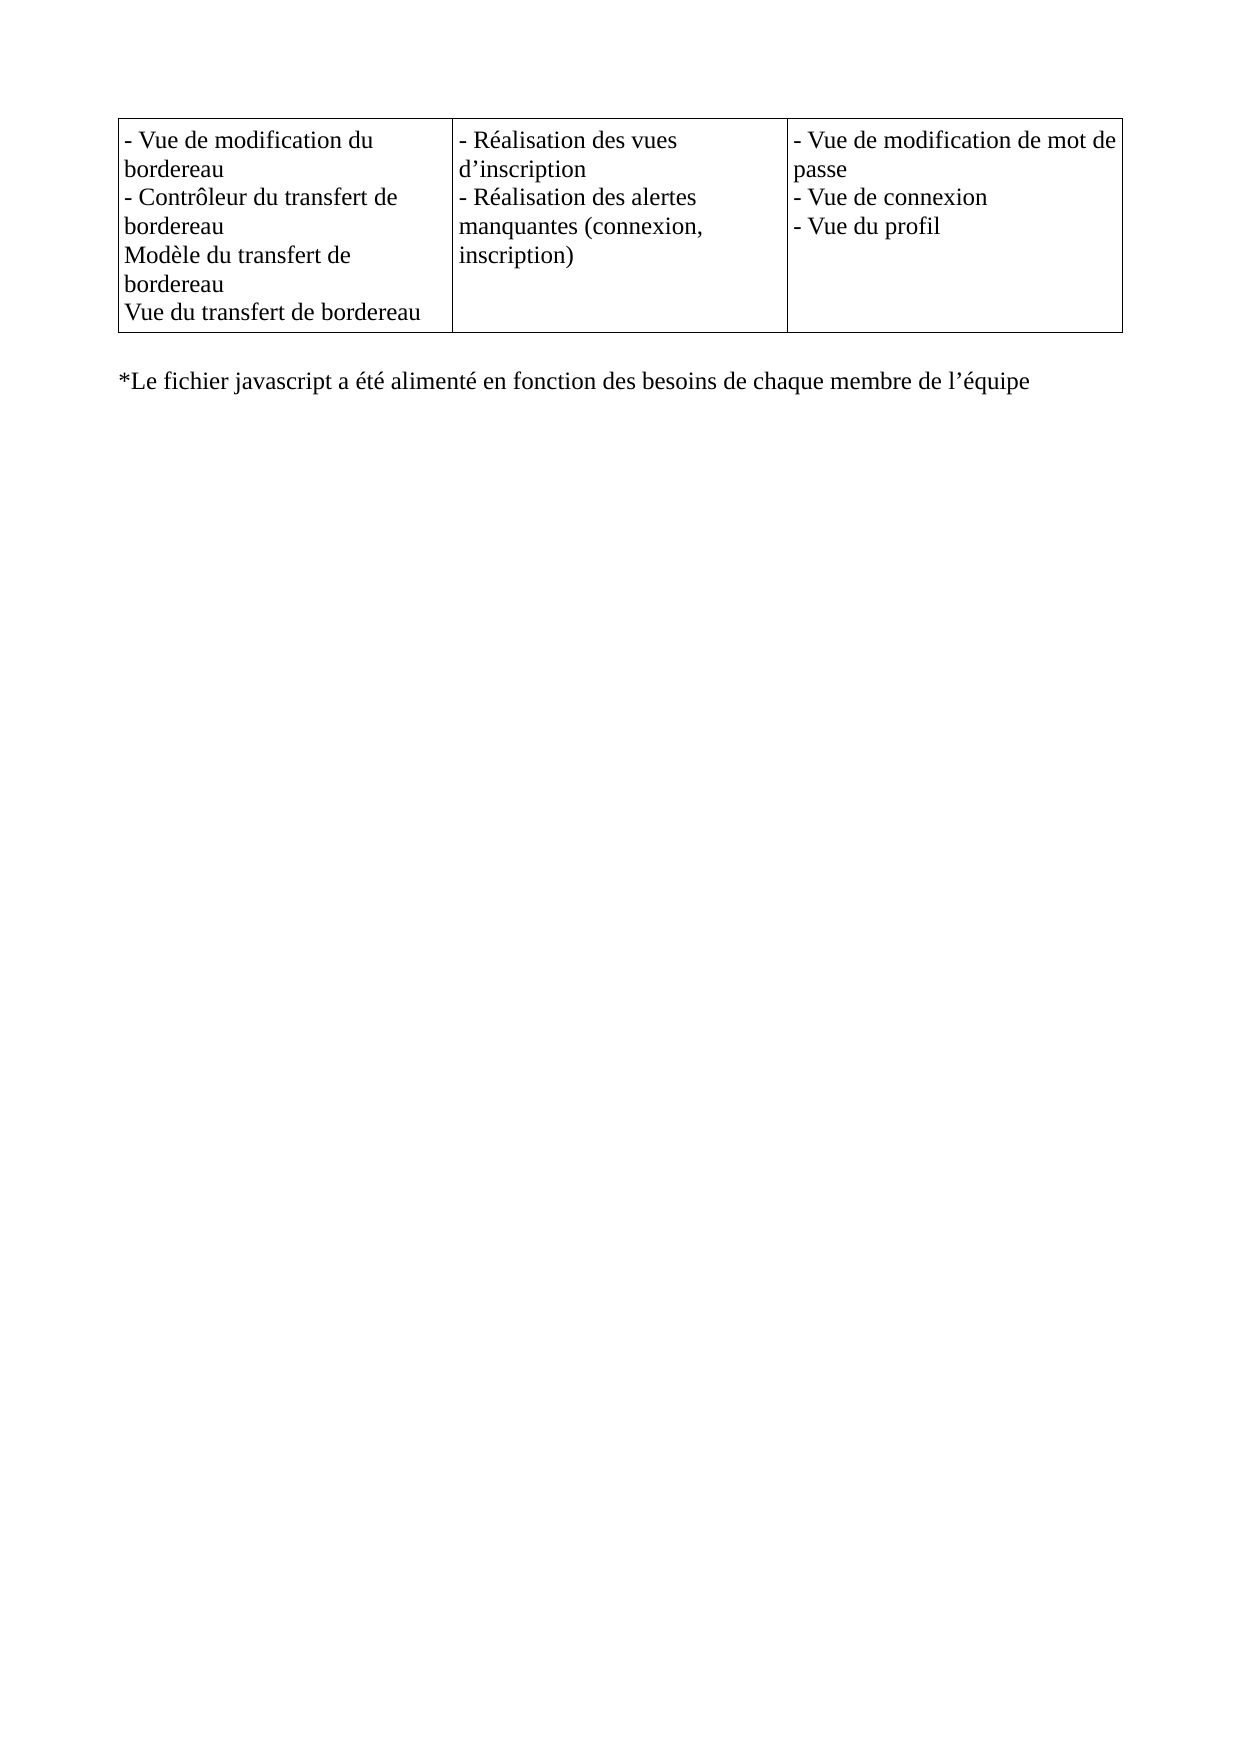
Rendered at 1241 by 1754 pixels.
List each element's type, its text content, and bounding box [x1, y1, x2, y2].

table_cell - Vue de modification du bordereau - Contrôleur du transfert de bordereau Modèle du transfert de bordereau Vue du transfert de bordereau [119, 119, 452, 332]
table_cell - Réalisation des vues d’inscription - Réalisation des alertes manquantes (connexion, inscription) [453, 119, 787, 332]
table_cell - Vue de modification de mot de passe - Vue de connexion - Vue du profil [788, 119, 1122, 332]
text *Le fichier javascript a été alimenté en fonction des besoins de chaque membre de l’équipe [118, 366, 1122, 395]
